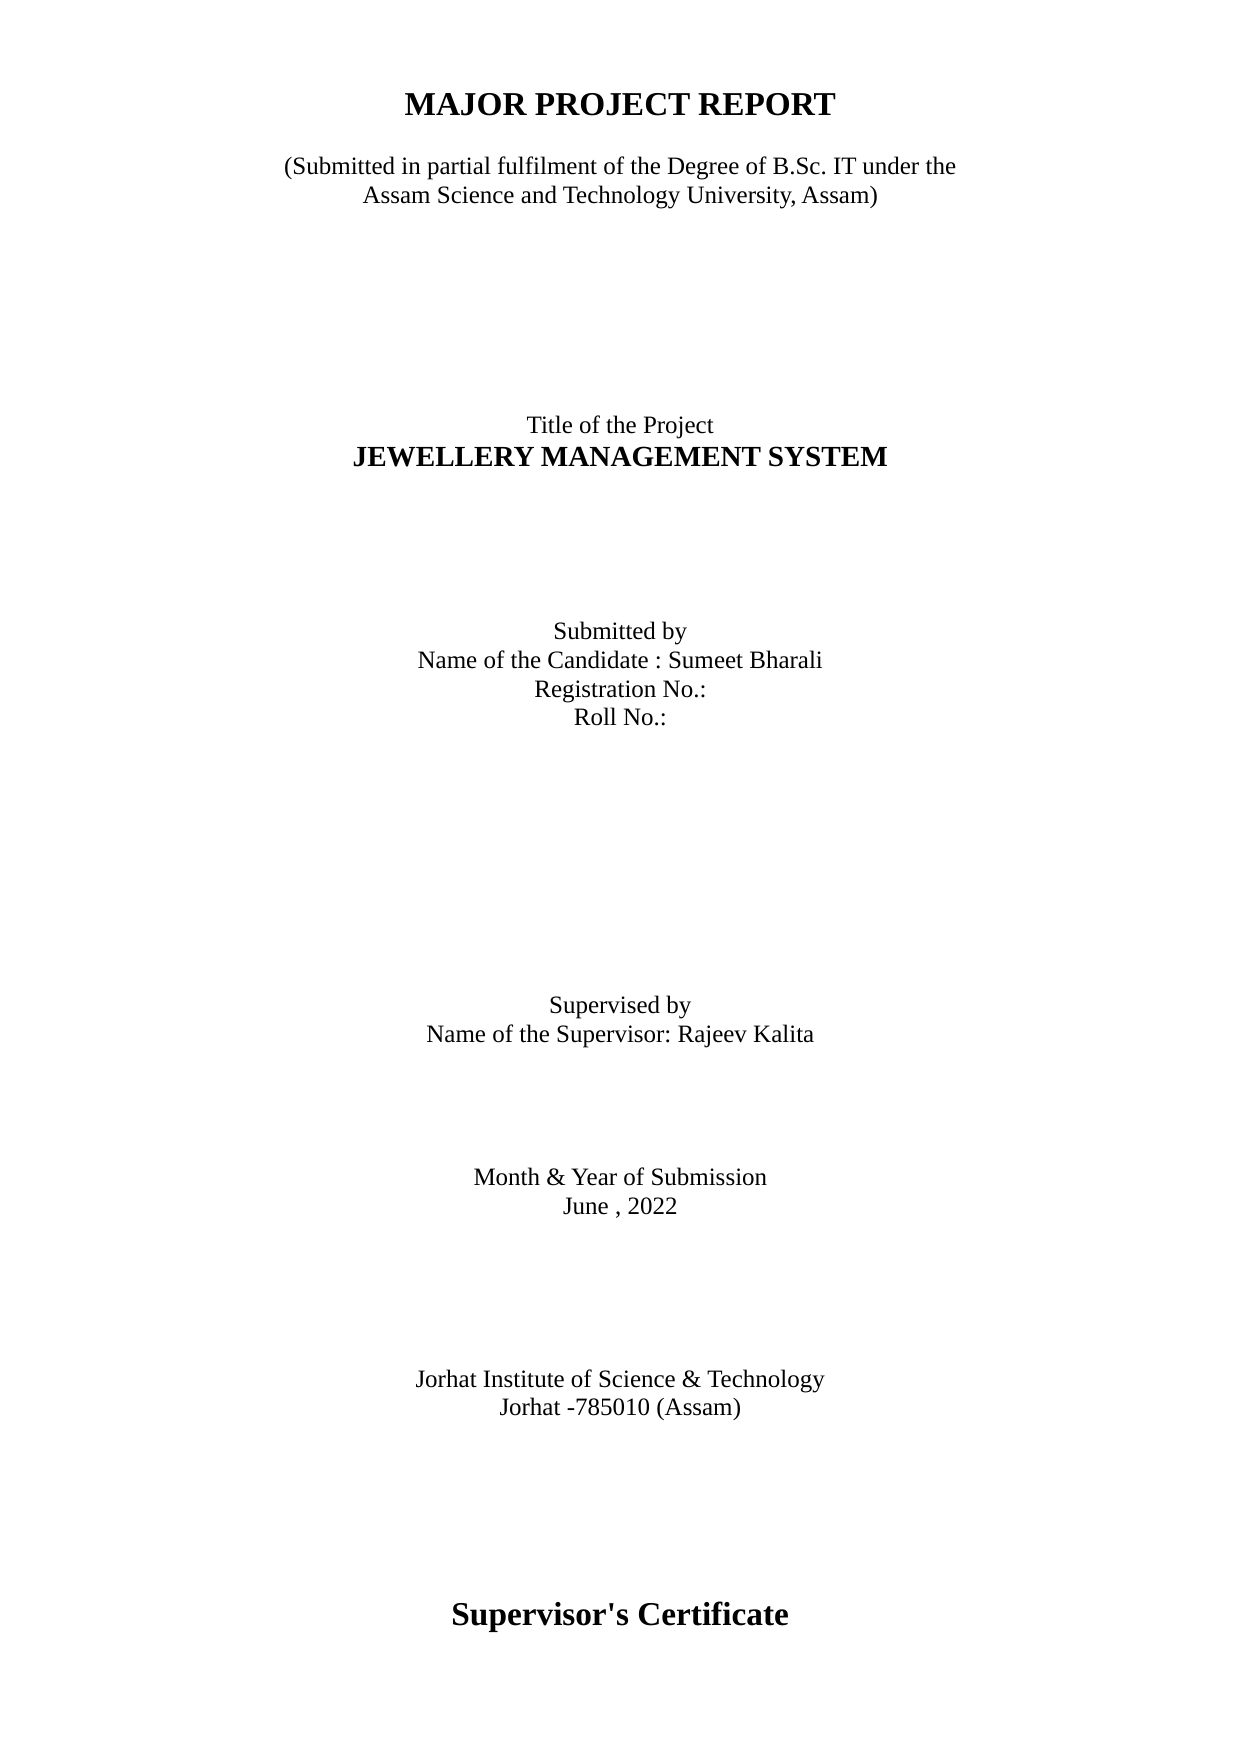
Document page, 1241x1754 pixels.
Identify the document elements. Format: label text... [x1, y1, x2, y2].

text Submitted by [118, 616, 1122, 645]
text MAJOR PROJECT REPORT [118, 84, 1122, 123]
text Registration No.: [118, 674, 1122, 702]
text Roll No.: [118, 702, 1122, 731]
text June , 2022 [118, 1191, 1122, 1220]
text Month & Year of Submission [118, 1162, 1122, 1191]
text Name of the Supervisor: Rajeev Kalita [118, 1019, 1122, 1047]
text Jorhat -785010 (Assam) [118, 1392, 1122, 1421]
text Name of the Candidate : Sumeet Bharali [118, 645, 1122, 674]
text Supervisor's Certificate [118, 1594, 1122, 1632]
text Title of the Project [118, 410, 1122, 439]
text Jorhat Institute of Science & Technology [118, 1364, 1122, 1392]
text Supervised by [118, 990, 1122, 1019]
text JEWELLERY MANAGEMENT SYSTEM [118, 439, 1122, 472]
text Assam Science and Technology University, Assam) [118, 180, 1122, 209]
text (Submitted in partial fulfilment of the Degree of B.Sc. IT under the [118, 151, 1122, 180]
